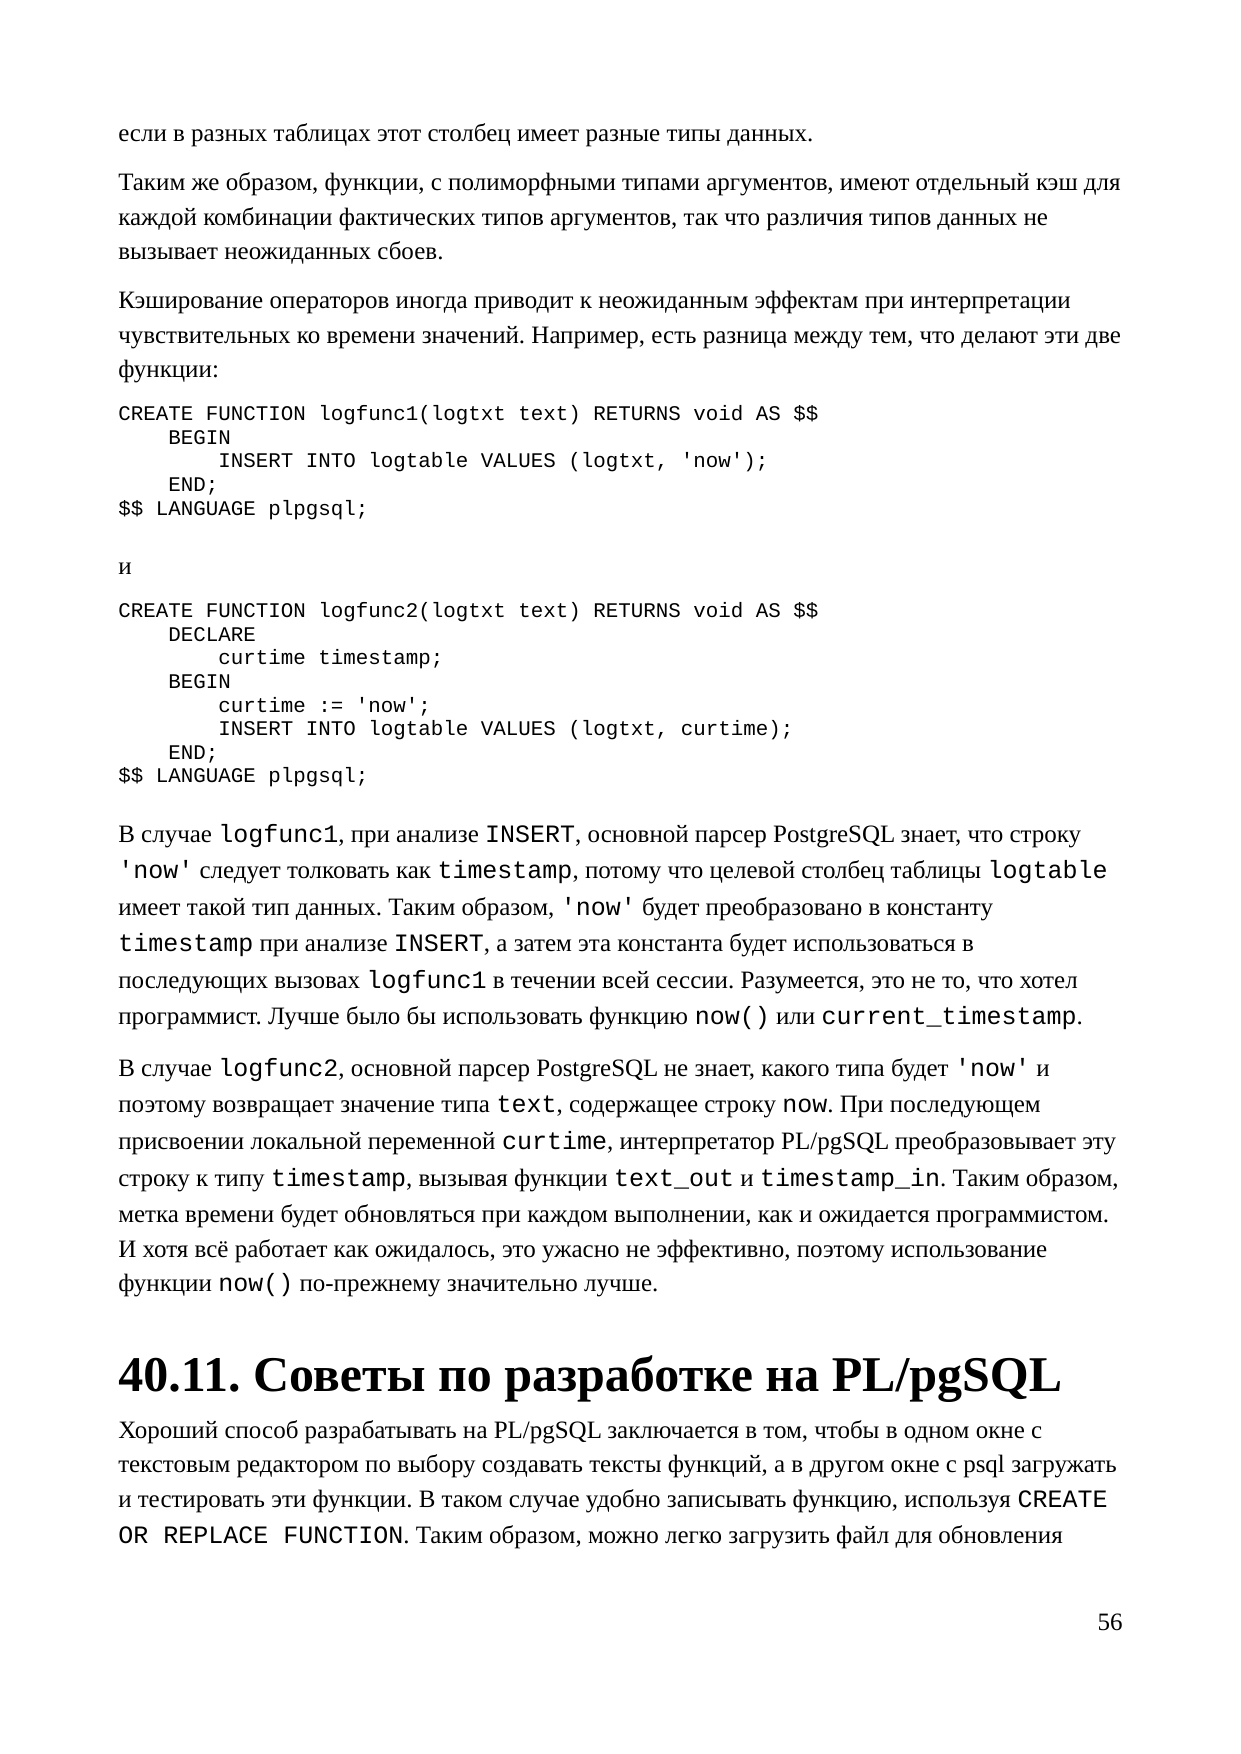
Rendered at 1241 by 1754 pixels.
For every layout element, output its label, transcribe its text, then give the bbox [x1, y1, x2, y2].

text DECLARE [118, 624, 1122, 647]
subtitle 40.11. Советы по разработке на PL/pgSQL [118, 1345, 1122, 1402]
text В случае logfunc1, при анализе INSERT, основной парсер PostgreSQL знает, что строку 'now' следует толковать как timestamp, потому что целевой столбец таблицы logtable имеет такой тип данных. Таким образом, 'now' будет преобразовано в константу timestamp при анализе INSERT, а затем эта константа будет использоваться в последующих вызовах logfunc1 в течении всей сессии. Разумеется, это не то, что хотел программист. Лучше было бы использовать функцию now() или current_timestamp. [118, 819, 1122, 1032]
text $$ LANGUAGE plpgsql; [118, 766, 1122, 789]
text BEGIN [118, 427, 1122, 451]
text END; [118, 742, 1122, 766]
text BEGIN [118, 671, 1122, 694]
text CREATE FUNCTION logfunc1(logtxt text) RETURNS void AS $$ [118, 403, 1122, 427]
text INSERT INTO logtable VALUES (logtxt, 'now'); [118, 451, 1122, 474]
text Таким же образом, функции, с полиморфными типами аргументов, имеют отдельный кэш для каждой комбинации фактических типов аргументов, так что различия типов данных не вызывает неожиданных сбоев. [118, 167, 1122, 265]
text если в разных таблицах этот столбец имеет разные типы данных. [118, 118, 1122, 147]
text INSERT INTO logtable VALUES (logtxt, curtime); [118, 718, 1122, 742]
text curtime := 'now'; [118, 694, 1122, 718]
text и [118, 551, 1122, 580]
text END; [118, 474, 1122, 498]
text Кэширование операторов иногда приводит к неожиданным эффектам при интерпретации чувствительных ко времени значений. Например, есть разница между тем, что делают эти две функции: [118, 285, 1122, 383]
text curtime timestamp; [118, 647, 1122, 671]
text $$ LANGUAGE plpgsql; [118, 498, 1122, 521]
text В случае logfunc2, основной парсер PostgreSQL не знает, какого типа будет 'now' и поэтому возвращает значение типа text, содержащее строку now. При последующем присвоении локальной переменной curtime, интерпретатор PL/pgSQL преобразовывает эту строку к типу timestamp, вызывая функции text_out и timestamp_in. Таким образом, метка времени будет обновляться при каждом выполнении, как и ожидается программистом. И хотя всё работает как ожидалось, это ужасно не эффективно, поэтому использование функции now() по-прежнему значительно лучше. [118, 1053, 1122, 1299]
text Хороший способ разрабатывать на PL/pgSQL заключается в том, чтобы в одном окне с текстовым редактором по выбору создавать тексты функций, а в другом окне с psql загружать и тестировать эти функции. В таком случае удобно записывать функцию, используя CREATE OR REPLACE FUNCTION. Таким образом, можно легко загрузить файл для обновления [118, 1415, 1122, 1551]
text CREATE FUNCTION logfunc2(logtxt text) RETURNS void AS $$ [118, 600, 1122, 624]
